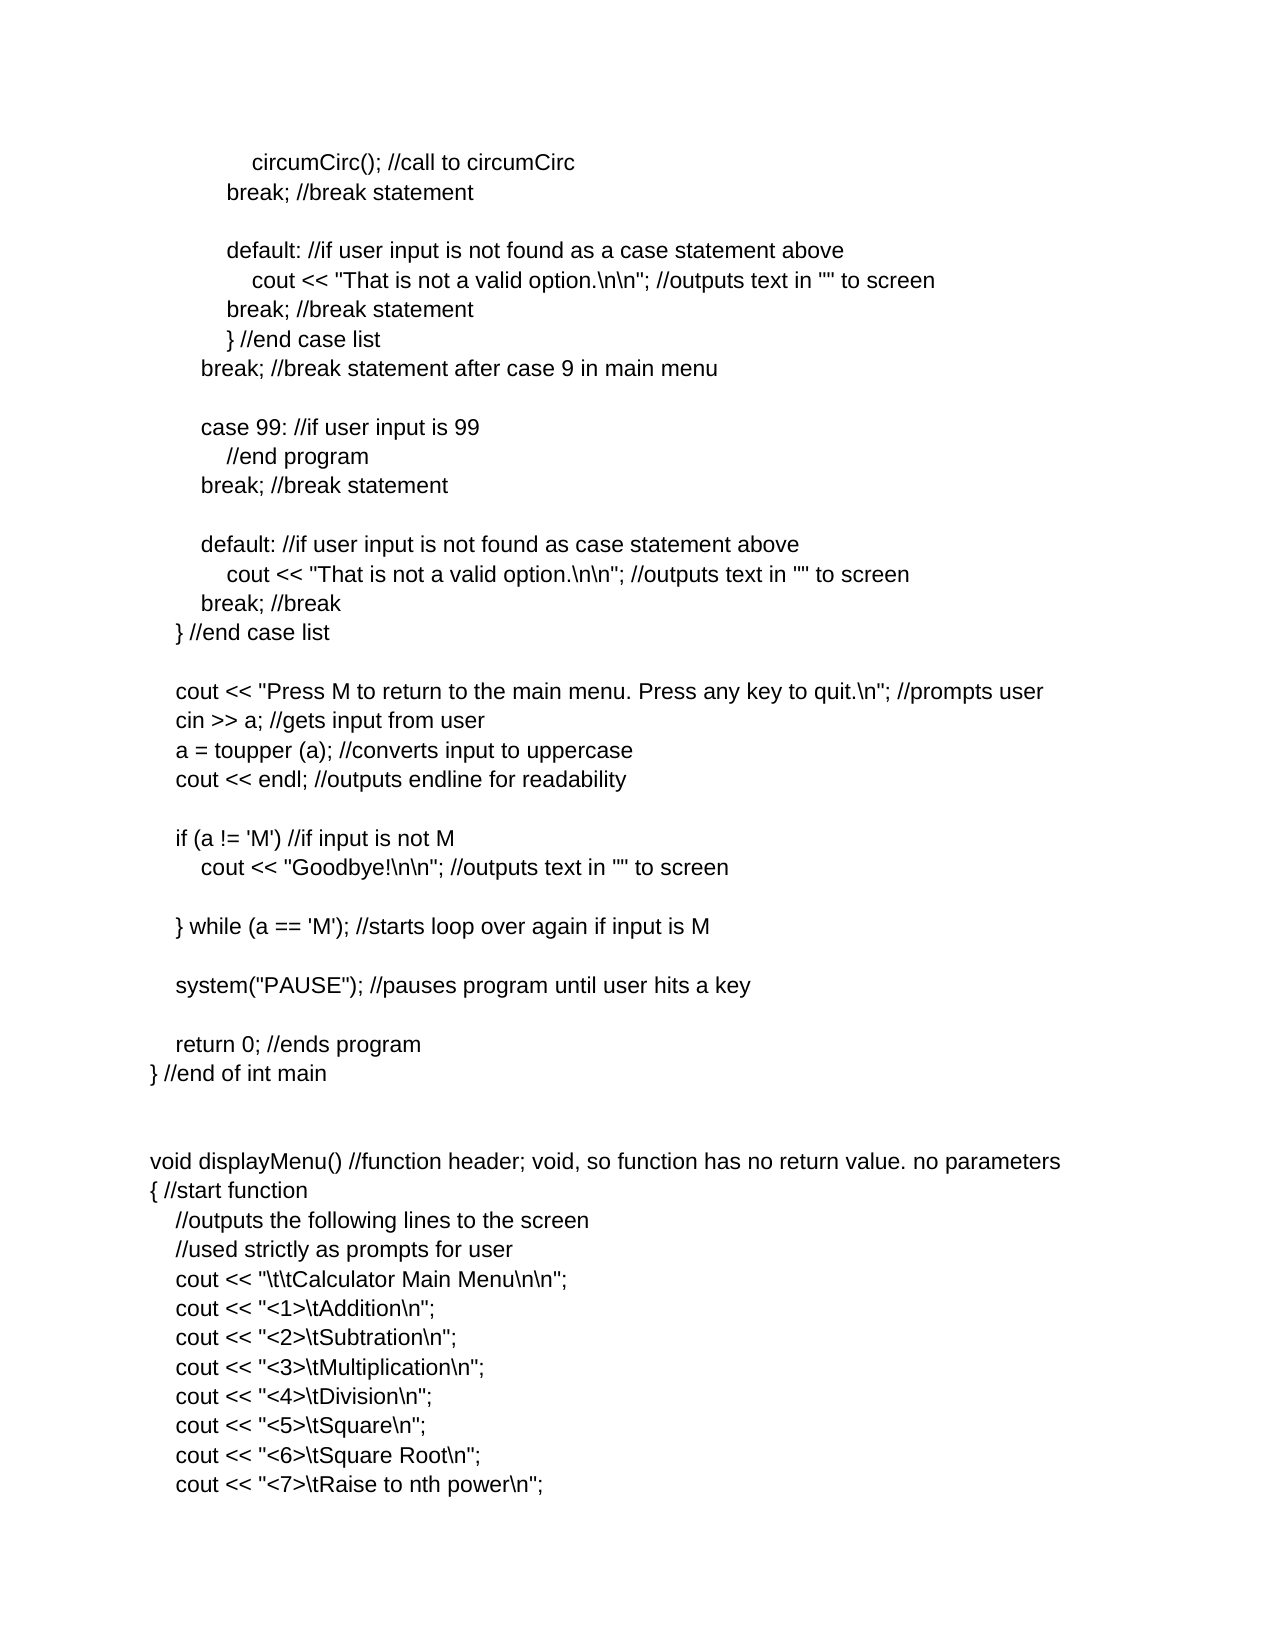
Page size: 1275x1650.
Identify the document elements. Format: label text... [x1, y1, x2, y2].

text //used strictly as prompts for user [150, 1237, 1125, 1262]
text cout << "That is not a valid option.\n\n"; //outputs text in "" to screen [150, 267, 1125, 293]
text case 99: //if user input is 99 [150, 414, 1125, 440]
text cout << endl; //outputs endline for readability [150, 767, 1125, 792]
text cout << "<4>\tDivision\n"; [150, 1384, 1125, 1409]
text default: //if user input is not found as case statement above [150, 532, 1125, 557]
text cin >> a; //gets input from user [150, 708, 1125, 734]
text cout << "\t\tCalculator Main Menu\n\n"; [150, 1266, 1125, 1292]
text //outputs the following lines to the screen [150, 1207, 1125, 1233]
text cout << "<2>\tSubtration\n"; [150, 1325, 1125, 1351]
text void displayMenu() //function header; void, so function has no return value. no parameters [150, 1149, 1125, 1174]
text cout << "Goodbye!\n\n"; //outputs text in "" to screen [150, 855, 1125, 881]
text break; //break statement [150, 297, 1125, 322]
text cout << "<5>\tSquare\n"; [150, 1413, 1125, 1439]
text } //end case list [150, 326, 1125, 352]
text cout << "<7>\tRaise to nth power\n"; [150, 1472, 1125, 1497]
text break; //break statement after case 9 in main menu [150, 356, 1125, 381]
text } while (a == 'M'); //starts loop over again if input is M [150, 914, 1125, 939]
text cout << "<3>\tMultiplication\n"; [150, 1354, 1125, 1380]
text cout << "<1>\tAddition\n"; [150, 1296, 1125, 1321]
text return 0; //ends program [150, 1031, 1125, 1057]
text } //end of int main [150, 1061, 1125, 1086]
text //end program [150, 444, 1125, 469]
text circumCirc(); //call to circumCirc [150, 150, 1125, 176]
text } //end case list [150, 620, 1125, 646]
text a = toupper (a); //converts input to uppercase [150, 737, 1125, 763]
text system("PAUSE"); //pauses program until user hits a key [150, 972, 1125, 998]
text if (a != 'M') //if input is not M [150, 826, 1125, 851]
text cout << "Press M to return to the main menu. Press any key to quit.\n"; //prompts user [150, 679, 1125, 704]
text { //start function [150, 1178, 1125, 1204]
text break; //break [150, 591, 1125, 616]
text default: //if user input is not found as a case statement above [150, 238, 1125, 264]
text break; //break statement [150, 179, 1125, 205]
text cout << "<6>\tSquare Root\n"; [150, 1442, 1125, 1468]
text cout << "That is not a valid option.\n\n"; //outputs text in "" to screen [150, 561, 1125, 587]
text break; //break statement [150, 473, 1125, 499]
